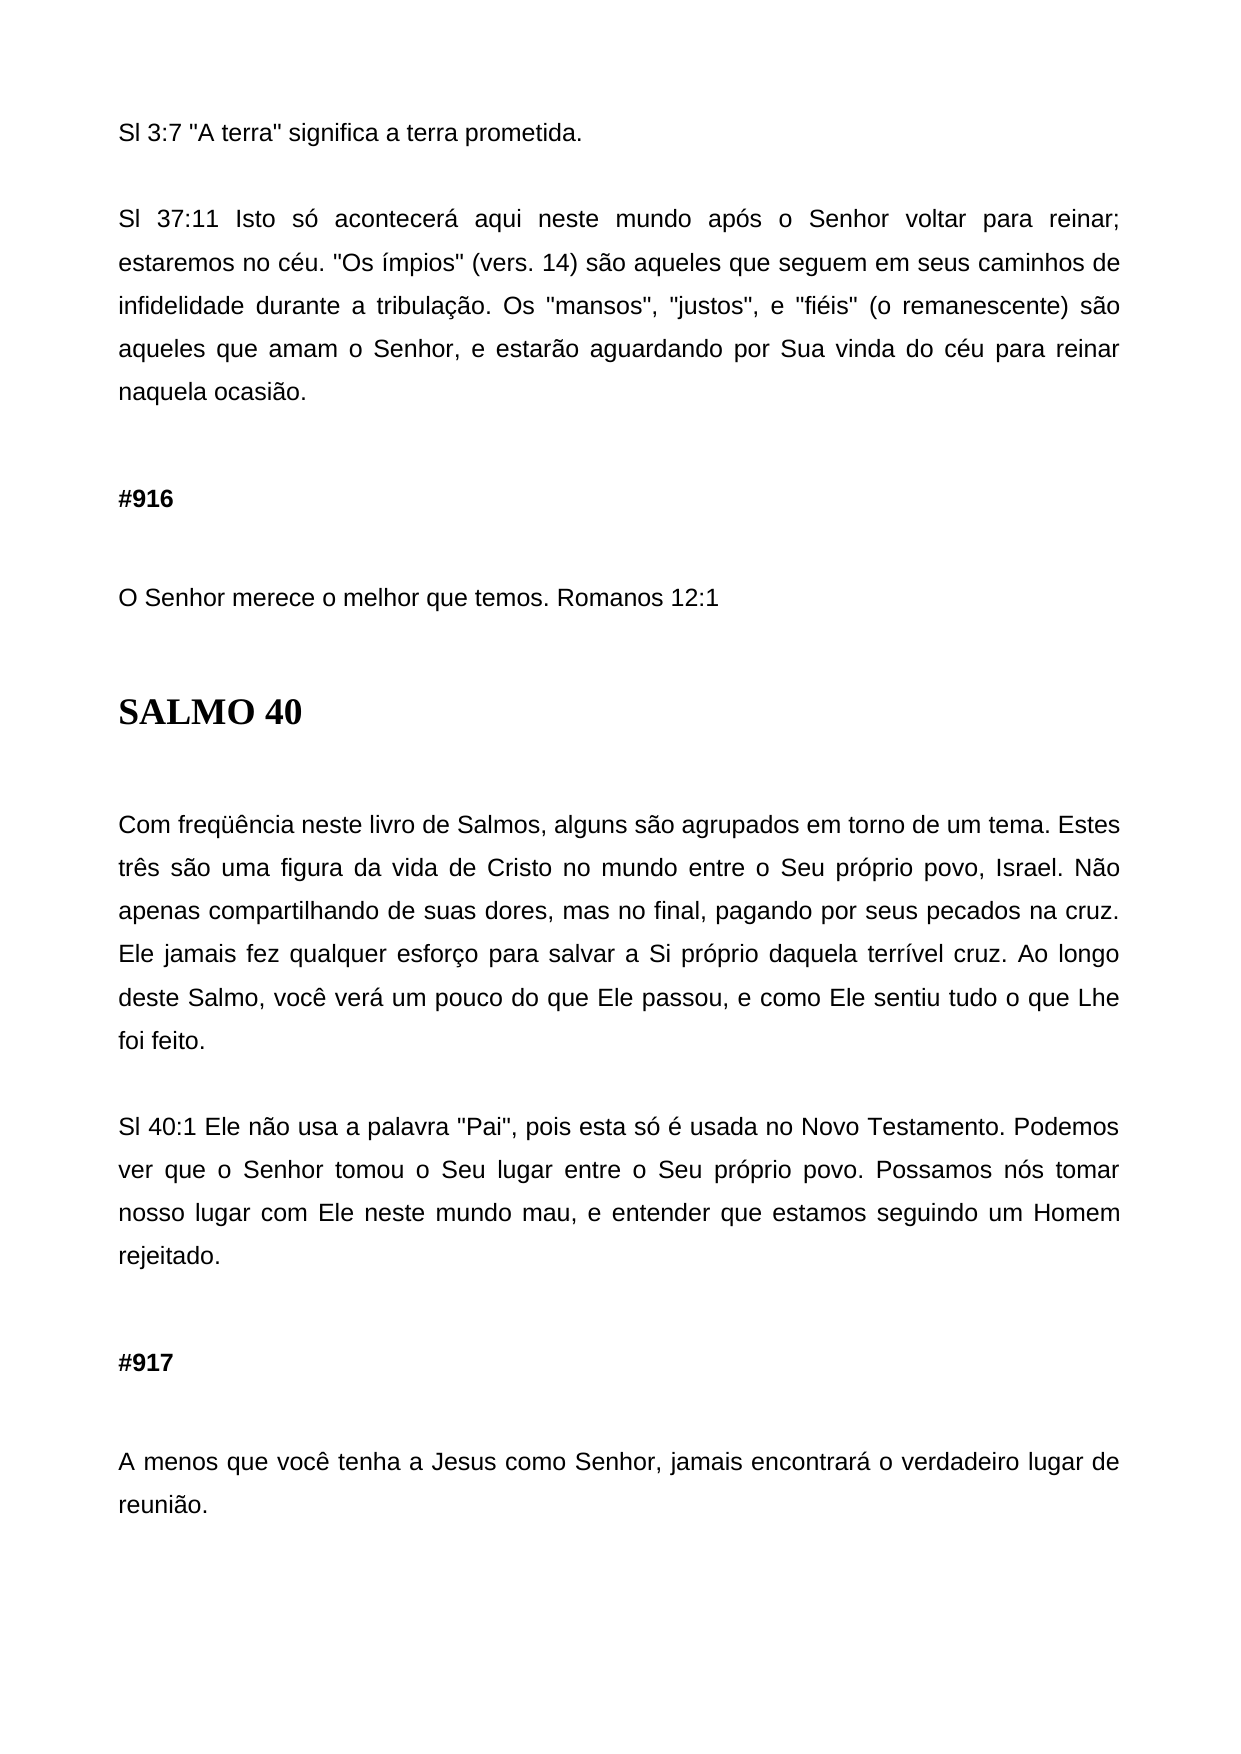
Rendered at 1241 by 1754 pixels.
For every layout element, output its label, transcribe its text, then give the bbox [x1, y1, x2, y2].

text A menos que você tenha a Jesus como Senhor, jamais encontrará o verdadeiro lugar de reunião. [118, 1447, 1122, 1519]
subtitle SALMO 40 [118, 690, 1122, 733]
text O Senhor merece o melhor que temos. Romanos 12:1 [118, 583, 1122, 611]
subtitle #916 [118, 484, 1122, 513]
text Sl 3:7 "A terra" significa a terra prometida. [118, 118, 1122, 147]
subtitle #917 [118, 1348, 1122, 1377]
text Com freqüência neste livro de Salmos, alguns são agrupados em torno de um tema. Estes três são uma figura da vida de Cristo no mundo entre o Seu próprio povo, Israel. Não apenas compartilhando de suas dores, mas no final, pagando por seus pecados na cruz. Ele jamais fez qualquer esforço para salvar a Si próprio daquela terrível cruz. Ao longo deste Salmo, você verá um pouco do que Ele passou, e como Ele sentiu tudo o que Lhe foi feito. [118, 810, 1122, 1054]
text Sl 40:1 Ele não usa a palavra "Pai", pois esta só é usada no Novo Testamento. Podemos ver que o Senhor tomou o Seu lugar entre o Seu próprio povo. Possamos nós tomar nosso lugar com Ele neste mundo mau, e entender que estamos seguindo um Homem rejeitado. [118, 1112, 1122, 1270]
text Sl 37:11 Isto só acontecerá aqui neste mundo após o Senhor voltar para reinar; estaremos no céu. "Os ímpios" (vers. 14) são aqueles que seguem em seus caminhos de infidelidade durante a tribulação. Os "mansos", "justos", e "fiéis" (o remanescente) são aqueles que amam o Senhor, e estarão aguardando por Sua vinda do céu para reinar naquela ocasião. [118, 204, 1122, 406]
